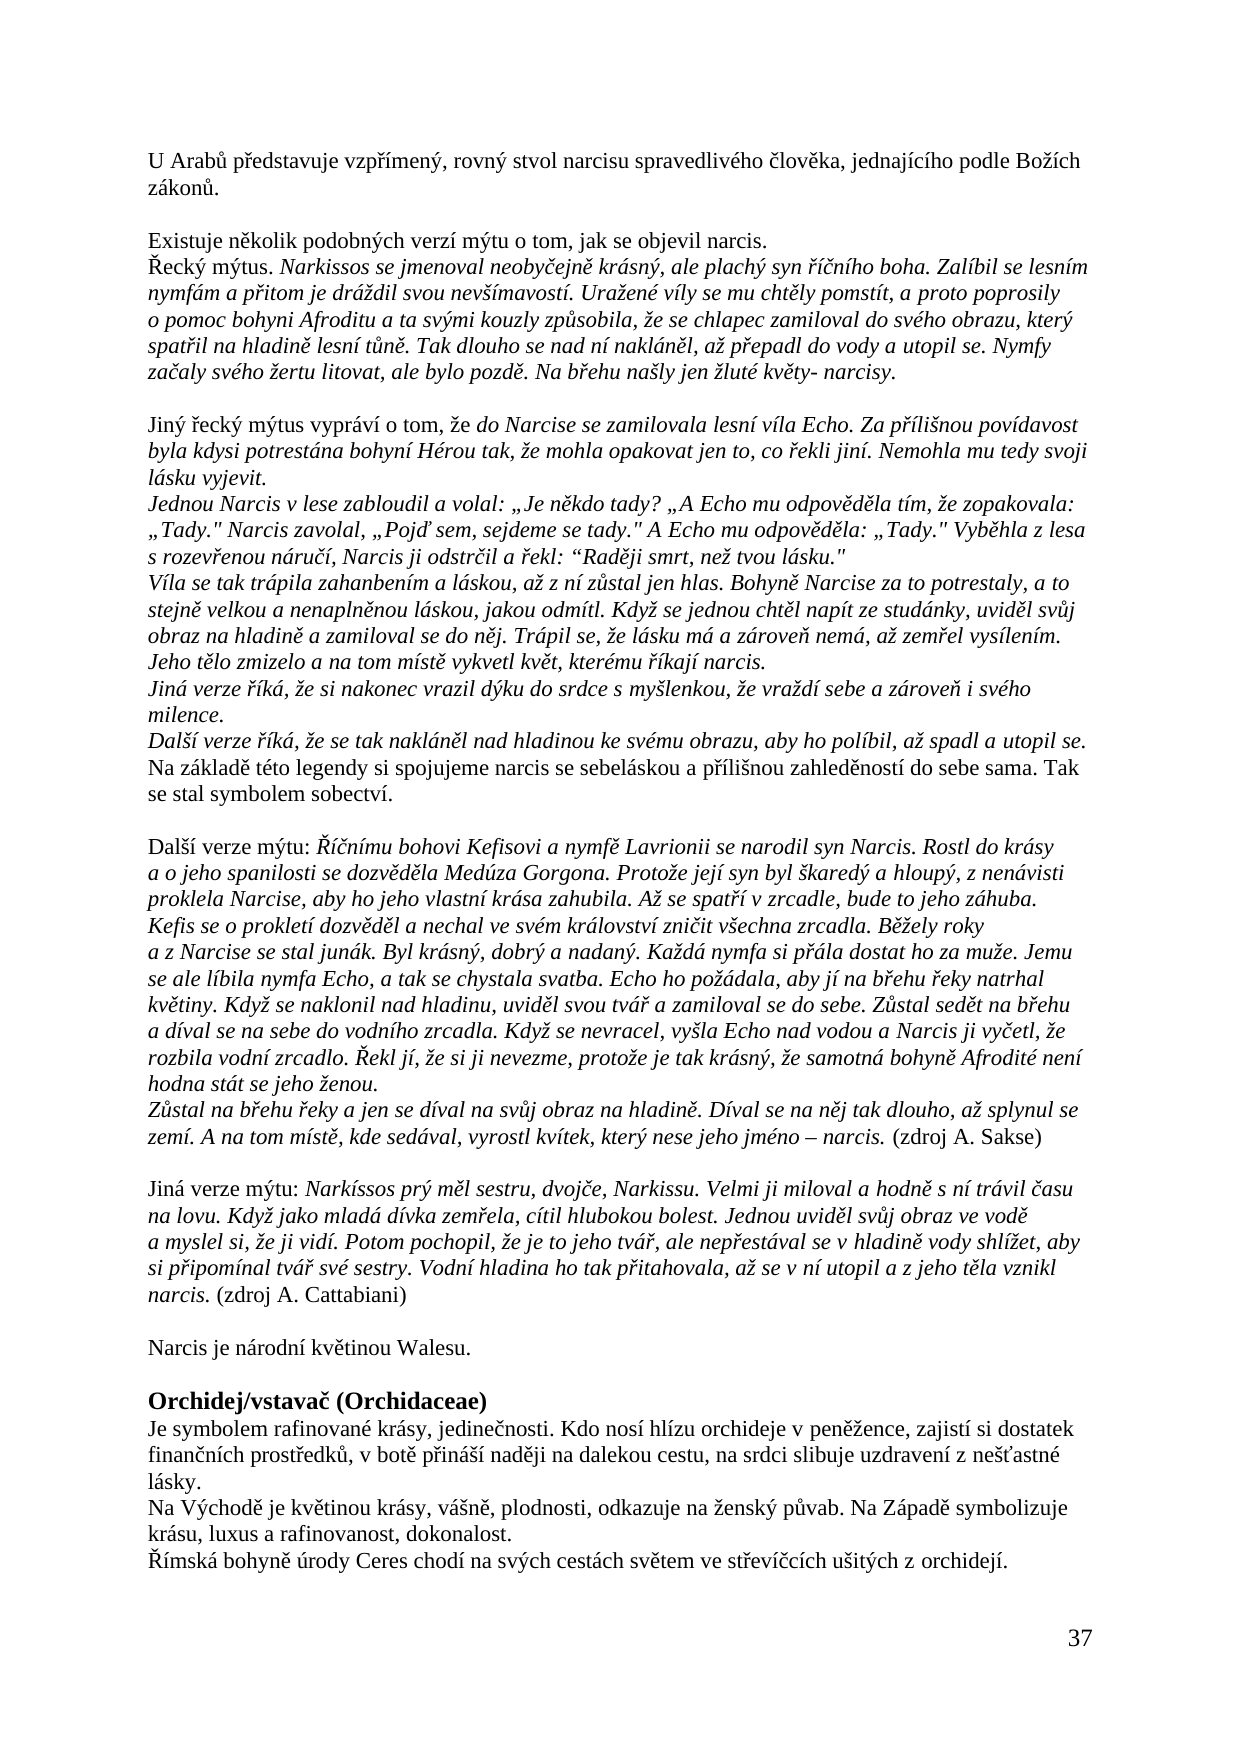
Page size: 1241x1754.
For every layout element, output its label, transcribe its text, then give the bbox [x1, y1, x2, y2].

text Na Východě je květinou krásy, vášně, plodnosti, odkazuje na ženský půvab. Na Západě symbolizuje krásu, luxus a rafinovanost, dokonalost. [148, 1494, 1093, 1547]
text Jiná verze říká, že si nakonec vrazil dýku do srdce s myšlenkou, že vraždí sebe a zároveň i svého milence. [148, 675, 1093, 727]
text Je symbolem rafinované krásy, jedinečnosti. Kdo nosí hlízu orchideje v peněžence, zajistí si dostatek finančních prostředků, v botě přináší naději na dalekou cestu, na srdci slibuje uzdravení z nešťastné lásky. [148, 1415, 1093, 1494]
text Další verze mýtu: Říčnímu bohovi Kefisovi a nymfě Lavrionii se narodil syn Narcis. Rostl do krásy a o jeho spanilosti se dozvěděla Medúza Gorgona. Protože její syn byl škaredý a hloupý, z nenávisti proklela Narcise, aby ho jeho vlastní krása zahubila. Až se spatří v zrcadle, bude to jeho záhuba. [148, 833, 1093, 912]
text Jednou Narcis v lese zabloudil a volal: „Je někdo tady? „A Echo mu odpověděla tím, že zopakovala: „Tady." Narcis zavolal, „Pojď sem, sejdeme se tady." A Echo mu odpověděla: „Tady." Vyběhla z lesa s rozevřenou náručí, Narcis ji odstrčil a řekl: “Raději smrt, než tvou lásku." [148, 490, 1093, 569]
text U Arabů představuje vzpřímený, rovný stvol narcisu spravedlivého člověka, jednajícího podle Božích zákonů. [148, 148, 1093, 200]
text Řecký mýtus. Narkissos se jmenoval neobyčejně krásný, ale plachý syn říčního boha. Zalíbil se lesním nymfám a přitom je dráždil svou nevšímavostí. Uražené víly se mu chtěly pomstít, a proto poprosily o pomoc bohyni Afroditu a ta svými kouzly způsobila, že se chlapec zamiloval do svého obrazu, který spatřil na hladině lesní tůně. Tak dlouho se nad ní nakláněl, až přepadl do vody a utopil se. Nymfy začaly svého žertu litovat, ale bylo pozdě. Na břehu našly jen žluté květy- narcisy. [148, 253, 1093, 385]
text Orchidej/vstavač (Orchidaceae) [148, 1386, 1093, 1415]
text Zůstal na břehu řeky a jen se díval na svůj obraz na hladině. Díval se na něj tak dlouho, až splynul se zemí. A na tom místě, kde sedával, vyrostl kvítek, který nese jeho jméno – narcis. (zdroj A. Sakse) [148, 1096, 1093, 1149]
text Další verze říká, že se tak nakláněl nad hladinou ke svému obrazu, aby ho políbil, až spadl a utopil se. [148, 727, 1093, 754]
text Kefis se o prokletí dozvěděl a nechal ve svém království zničit všechna zrcadla. Běžely roky a z Narcise se stal junák. Byl krásný, dobrý a nadaný. Každá nymfa si přála dostat ho za muže. Jemu se ale líbila nymfa Echo, a tak se chystala svatba. Echo ho požádala, aby jí na břehu řeky natrhal květiny. Když se naklonil nad hladinu, uviděl svou tvář a zamiloval se do sebe. Zůstal sedět na břehu a díval se na sebe do vodního zrcadla. Když se nevracel, vyšla Echo nad vodou a Narcis ji vyčetl, že rozbila vodní zrcadlo. Řekl jí, že si ji nevezme, protože je tak krásný, že samotná bohyně Afrodité není hodna stát se jeho ženou. [148, 912, 1093, 1096]
text Jiný řecký mýtus vypráví o tom, že do Narcise se zamilovala lesní víla Echo. Za přílišnou povídavost byla kdysi potrestána bohyní Hérou tak, že mohla opakovat jen to, co řekli jiní. Nemohla mu tedy svoji lásku vyjevit. [148, 411, 1093, 490]
text Víla se tak trápila zahanbením a láskou, až z ní zůstal jen hlas. Bohyně Narcise za to potrestaly, a to stejně velkou a nenaplněnou láskou, jakou odmítl. Když se jednou chtěl napít ze studánky, uviděl svůj obraz na hladině a zamiloval se do něj. Trápil se, že lásku má a zároveň nemá, až zemřel vysílením. Jeho tělo zmizelo a na tom místě vykvetl květ, kterému říkají narcis. [148, 569, 1093, 675]
text Římská bohyně úrody Ceres chodí na svých cestách světem ve střevíčcích ušitých z orchidejí. [148, 1547, 1093, 1573]
text Jiná verze mýtu: Narkíssos prý měl sestru, dvojče, Narkissu. Velmi ji miloval a hodně s ní trávil času na lovu. Když jako mladá dívka zemřela, cítil hlubokou bolest. Jednou uviděl svůj obraz ve vodě a myslel si, že ji vidí. Potom pochopil, že je to jeho tvář, ale nepřestával se v hladině vody shlížet, aby si připomínal tvář své sestry. Vodní hladina ho tak přitahovala, až se v ní utopil a z jeho těla vznikl narcis. (zdroj A. Cattabiani) [148, 1175, 1093, 1307]
text Existuje několik podobných verzí mýtu o tom, jak se objevil narcis. [148, 227, 1093, 253]
text Narcis je národní květinou Walesu. [148, 1333, 1093, 1360]
text Na základě této legendy si spojujeme narcis se sebeláskou a přílišnou zahleděností do sebe sama. Tak se stal symbolem sobectví. [148, 754, 1093, 806]
